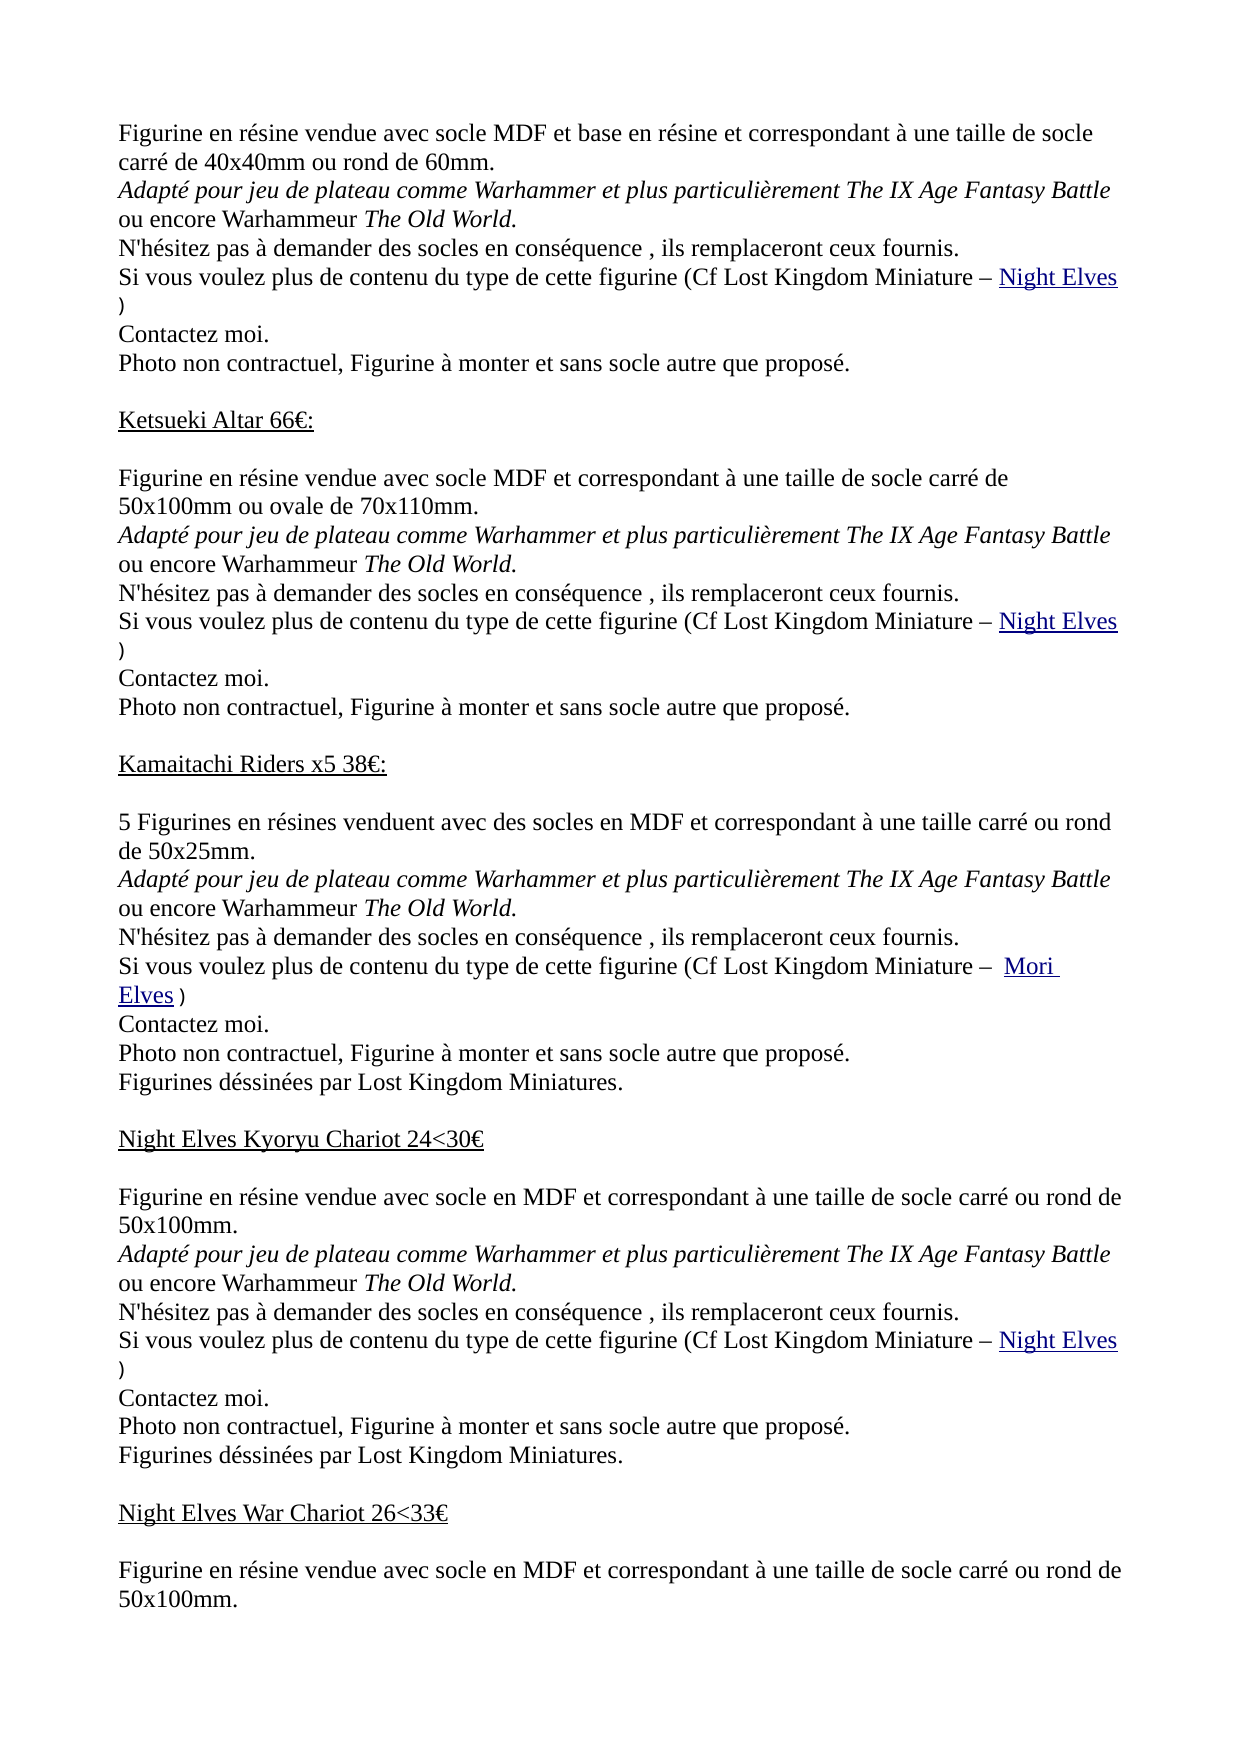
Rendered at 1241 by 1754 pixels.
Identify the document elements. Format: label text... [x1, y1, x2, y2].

text Ketsueki Altar 66€: [118, 405, 1122, 434]
text Contactez moi. [118, 1009, 1122, 1038]
text Figurine en résine vendue avec socle en MDF et correspondant à une taille de socle carré ou rond de 50x100mm. Adapté pour jeu de plateau comme Warhammer et plus particulièrement The IX Age Fantasy Battle ou encore Warhammeur The Old World. [118, 1182, 1122, 1297]
text N'hésitez pas à demander des socles en conséquence , ils remplaceront ceux fournis. Si vous voulez plus de contenu du type de cette figurine (Cf Lost Kingdom Miniature – Night Elves ) [118, 578, 1122, 663]
text 5 Figurines en résines venduent avec des socles en MDF et correspondant à une taille carré ou rond de 50x25mm. Adapté pour jeu de plateau comme Warhammer et plus particulièrement The IX Age Fantasy Battle ou encore Warhammeur The Old World. [118, 807, 1122, 922]
text Figurine en résine vendue avec socle MDF et base en résine et correspondant à une taille de socle carré de 40x40mm ou rond de 60mm. Adapté pour jeu de plateau comme Warhammer et plus particulièrement The IX Age Fantasy Battle ou encore Warhammeur The Old World. [118, 118, 1122, 233]
text Photo non contractuel, Figurine à monter et sans socle autre que proposé. [118, 348, 1122, 376]
text Night Elves War Chariot 26<33€ [118, 1498, 1122, 1526]
text Figurines déssinées par Lost Kingdom Miniatures. [118, 1067, 1122, 1096]
text Contactez moi. [118, 319, 1122, 348]
text Photo non contractuel, Figurine à monter et sans socle autre que proposé. [118, 692, 1122, 721]
text Photo non contractuel, Figurine à monter et sans socle autre que proposé. [118, 1038, 1122, 1067]
text Figurine en résine vendue avec socle en MDF et correspondant à une taille de socle carré ou rond de 50x100mm. [118, 1555, 1122, 1613]
text Photo non contractuel, Figurine à monter et sans socle autre que proposé. [118, 1411, 1122, 1440]
text Contactez moi. [118, 1383, 1122, 1411]
text N'hésitez pas à demander des socles en conséquence , ils remplaceront ceux fournis. Si vous voulez plus de contenu du type de cette figurine (Cf Lost Kingdom Miniature – Night Elves ) [118, 1297, 1122, 1383]
text Night Elves Kyoryu Chariot 24<30€ [118, 1124, 1122, 1153]
text Contactez moi. [118, 663, 1122, 692]
text N'hésitez pas à demander des socles en conséquence , ils remplaceront ceux fournis. Si vous voulez plus de contenu du type de cette figurine (Cf Lost Kingdom Miniature – Night Elves ) [118, 233, 1122, 319]
text Figurines déssinées par Lost Kingdom Miniatures. [118, 1440, 1122, 1469]
text Figurine en résine vendue avec socle MDF et correspondant à une taille de socle carré de 50x100mm ou ovale de 70x110mm. Adapté pour jeu de plateau comme Warhammer et plus particulièrement The IX Age Fantasy Battle ou encore Warhammeur The Old World. [118, 463, 1122, 578]
text N'hésitez pas à demander des socles en conséquence , ils remplaceront ceux fournis. Si vous voulez plus de contenu du type de cette figurine (Cf Lost Kingdom Miniature – Mori Elves ) [118, 922, 1122, 1009]
text Kamaitachi Riders x5 38€: [118, 749, 1122, 778]
